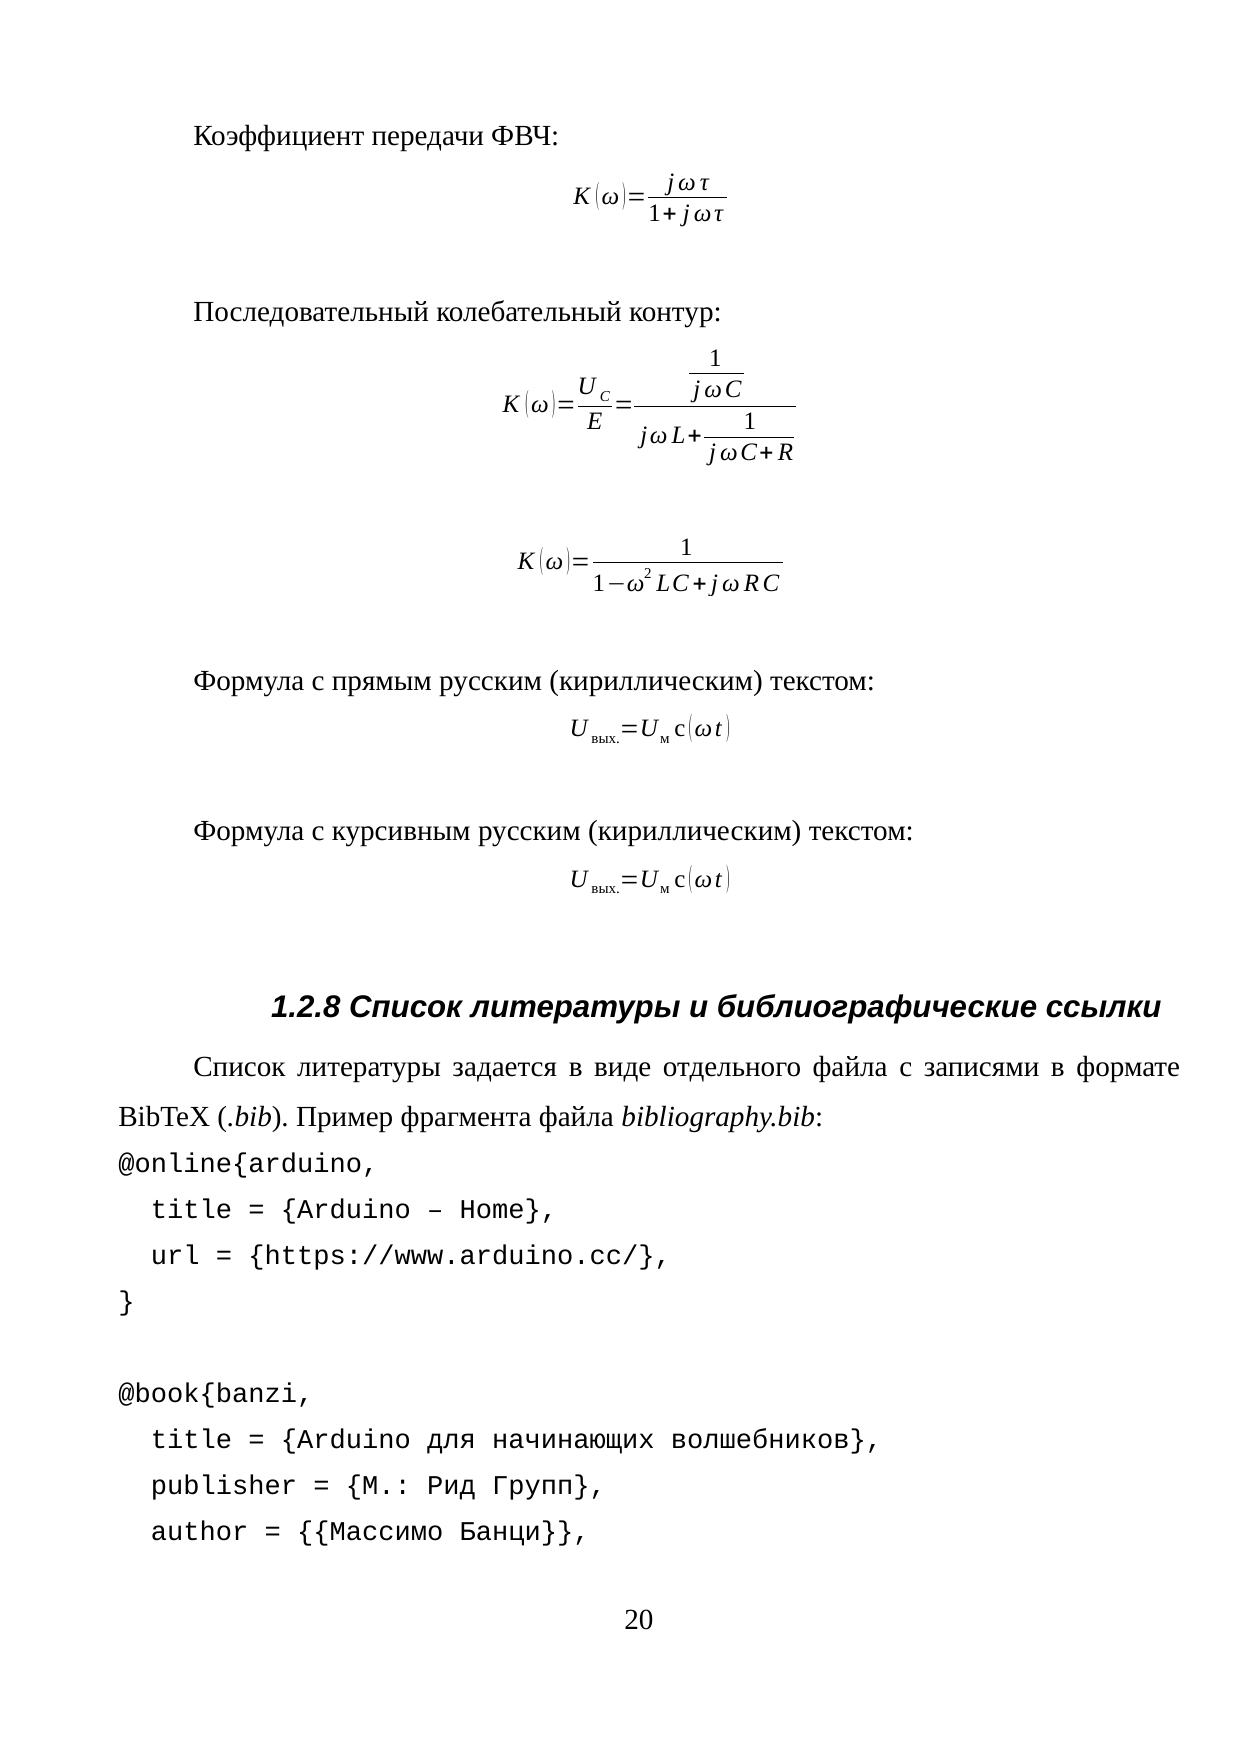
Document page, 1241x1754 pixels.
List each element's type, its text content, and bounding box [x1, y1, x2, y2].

text publisher = {М.: Рид Групп}, [118, 1472, 1181, 1503]
text url = {https://www.arduino.cc/}, [118, 1242, 1181, 1272]
text Последовательный колебательный контур: [118, 294, 1181, 328]
text } [118, 1288, 1181, 1318]
text Формула с прямым русским (кириллическим) текстом: [118, 663, 1181, 697]
text author = {{Массимо Банци}}, [118, 1518, 1181, 1549]
text @online{arduino, [118, 1149, 1181, 1180]
text Список литературы задается в виде отдельного файла с записями в формате BibTeX (.bib). Пример фрагмента файла bibliography.bib: [118, 1049, 1181, 1133]
text title = {Arduino – Home}, [118, 1196, 1181, 1226]
text title = {Arduino для начинающих волшебников}, [118, 1426, 1181, 1457]
subtitle 1.2.8 Список литературы и библиографические ссылки [118, 988, 1181, 1024]
text @book{banzi, [118, 1380, 1181, 1411]
text Формула с курсивным русским (кириллическим) текстом: [118, 813, 1181, 847]
text Коэффициент передачи ФВЧ: [118, 118, 1181, 152]
